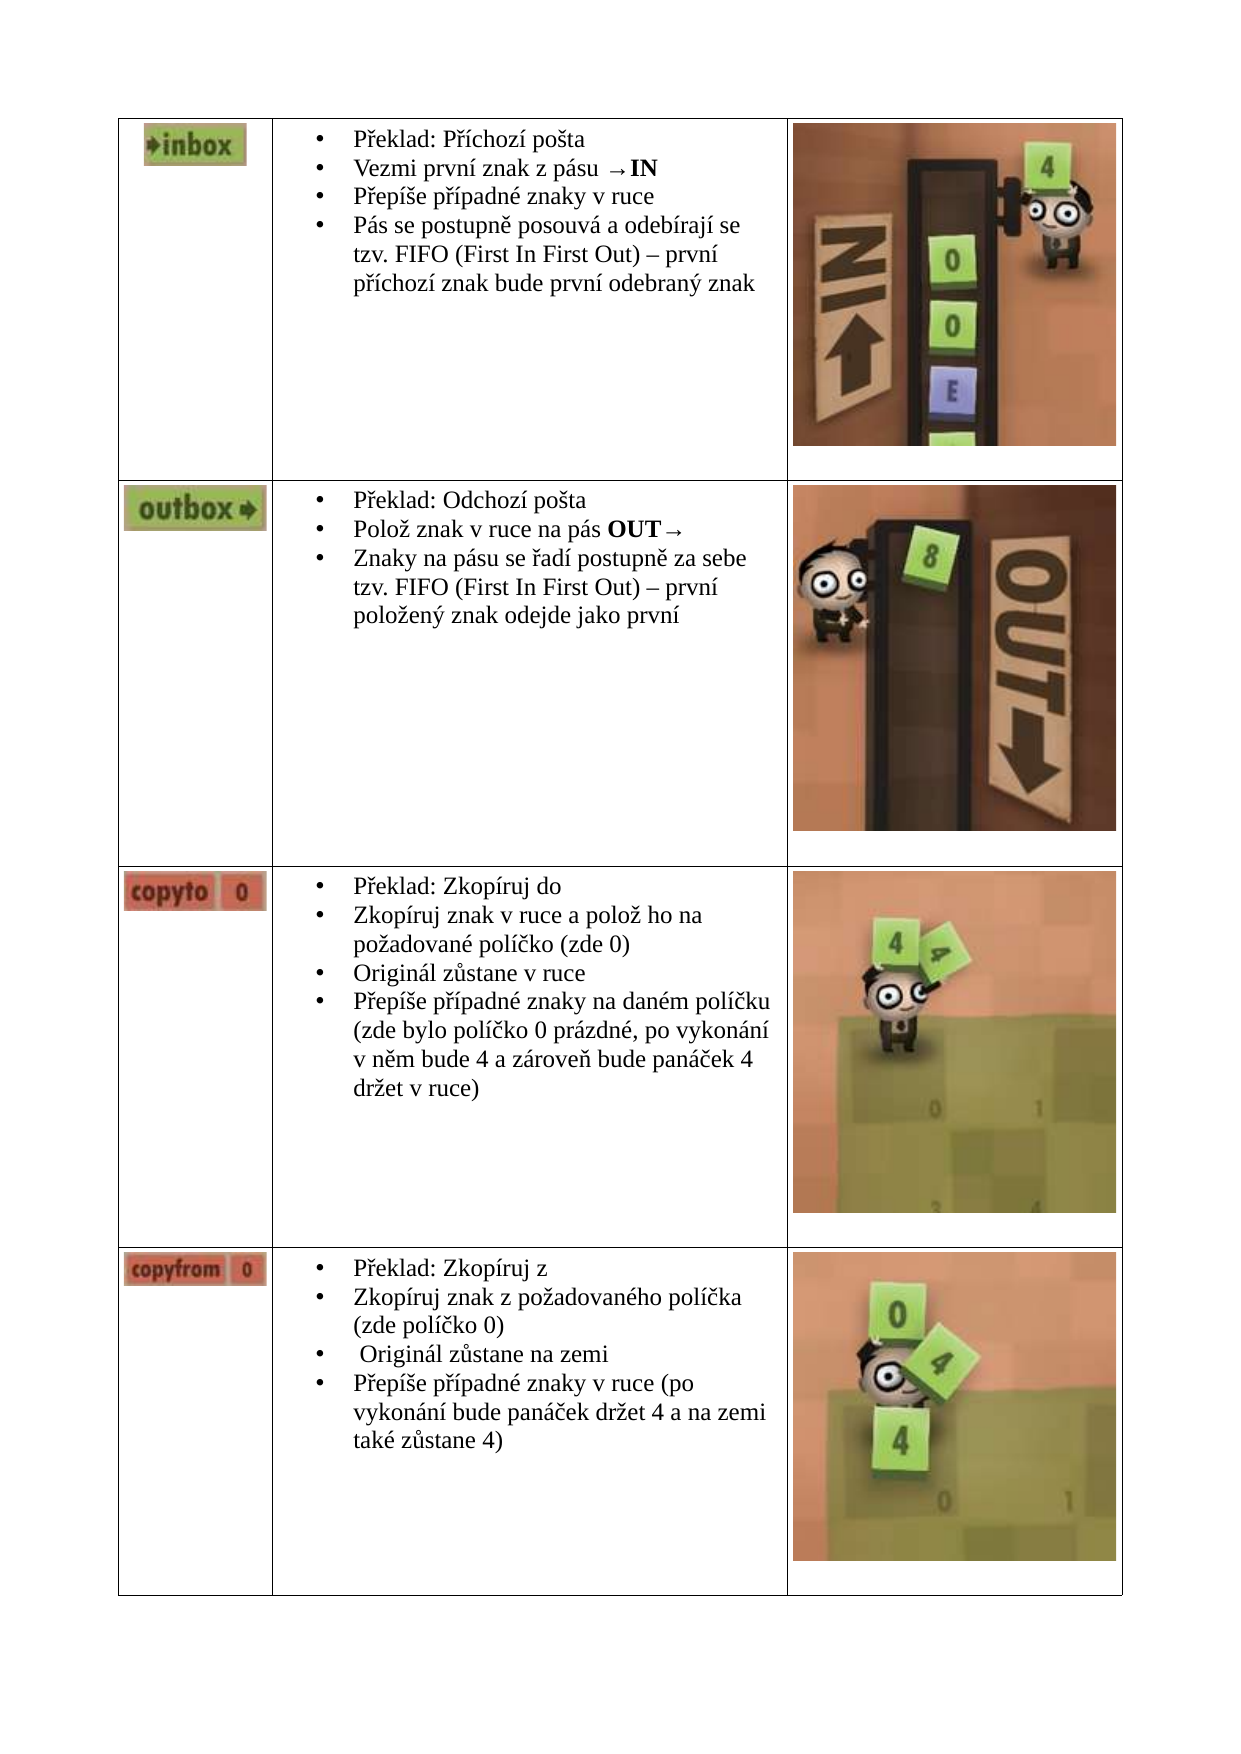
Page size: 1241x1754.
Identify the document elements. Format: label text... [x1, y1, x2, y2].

table_cell [119, 1248, 272, 1595]
picture [793, 1252, 1117, 1561]
table_cell [788, 481, 1122, 866]
table_cell [119, 867, 272, 1247]
table_cell Překlad: Zkopíruj do Zkopíruj znak v ruce a polož ho na požadované políčko (zde 0) Originál zůstane v ruce Přepíše případné znaky na daném políčku (zde bylo políčko 0 prázdné, po vykonání v něm bude 4 a zároveň bude panáček 4 držet v ruce) [273, 867, 787, 1247]
table_cell [788, 1248, 1122, 1595]
table_cell Překlad: Odchozí pošta Polož znak v ruce na pás OUT→ Znaky na pásu se řadí postupně za sebe tzv. FIFO (First In First Out) – první položený znak odejde jako první [273, 481, 787, 866]
picture [793, 485, 1117, 831]
table_cell [119, 481, 272, 866]
table_cell Překlad: Zkopíruj z Zkopíruj znak z požadovaného políčka (zde políčko 0) Originál zůstane na zemi Přepíše případné znaky v ruce (po vykonání bude panáček držet 4 a na zemi také zůstane 4) [273, 1248, 787, 1595]
table_cell [788, 867, 1122, 1247]
table_header [788, 119, 1122, 479]
table_header [119, 119, 272, 479]
picture [123, 485, 267, 531]
picture [123, 1252, 267, 1286]
picture [143, 123, 247, 166]
table_header Překlad: Příchozí pošta Vezmi první znak z pásu →IN Přepíše případné znaky v ruce Pás se postupně posouvá a odebírají se tzv. FIFO (First In First Out) – první příchozí znak bude první odebraný znak [273, 119, 787, 479]
picture [123, 871, 267, 911]
picture [793, 123, 1117, 446]
picture [793, 871, 1117, 1213]
